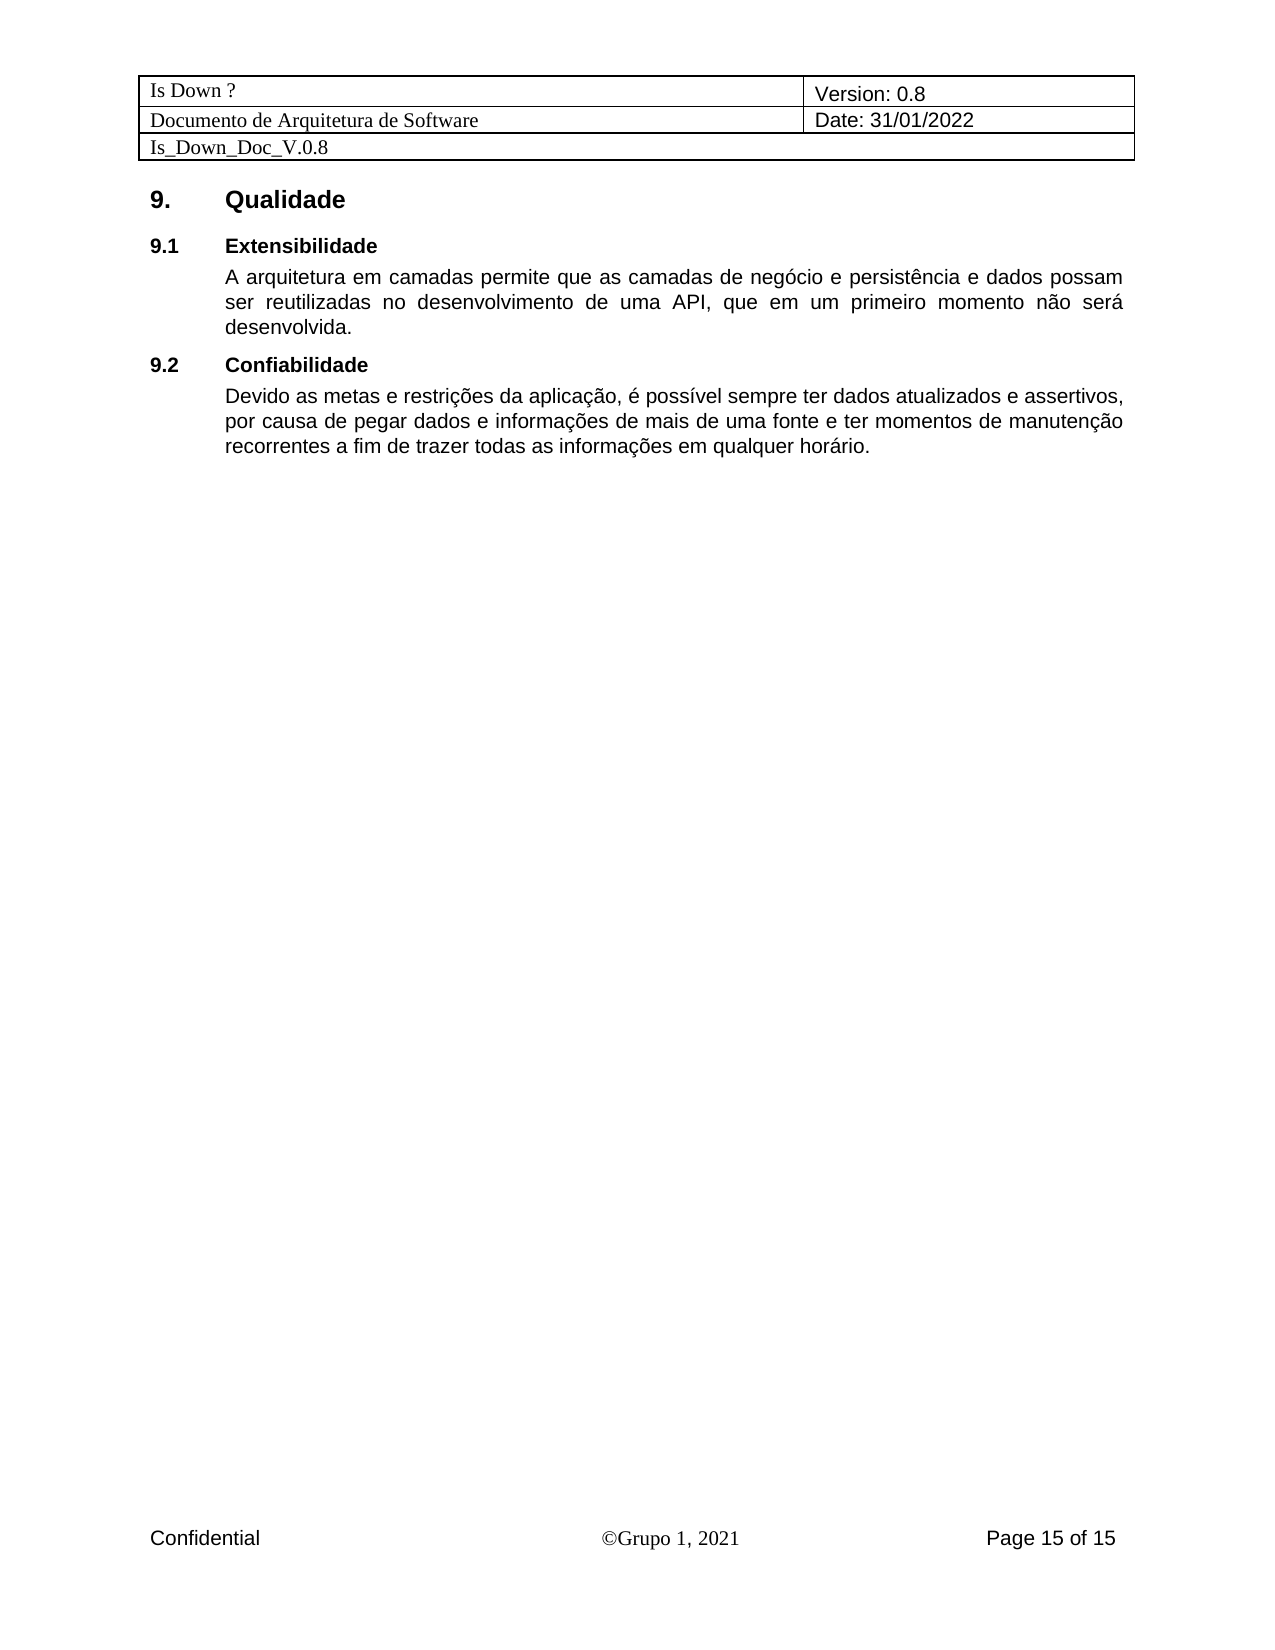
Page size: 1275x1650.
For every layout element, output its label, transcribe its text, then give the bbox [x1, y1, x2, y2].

text A arquitetura em camadas permite que as camadas de negócio e persistência e dados possam ser reutilizadas no desenvolvimento de uma API, que em um primeiro momento não será desenvolvida. [225, 264, 1125, 339]
subtitle Extensibilidade [150, 233, 1125, 258]
subtitle Confiabilidade [150, 352, 1125, 377]
subtitle Qualidade [150, 185, 1125, 214]
text Devido as metas e restrições da aplicação, é possível sempre ter dados atualizados e assertivos, por causa de pegar dados e informações de mais de uma fonte e ter momentos de manutenção recorrentes a fim de trazer todas as informações em qualquer horário. [225, 383, 1125, 458]
